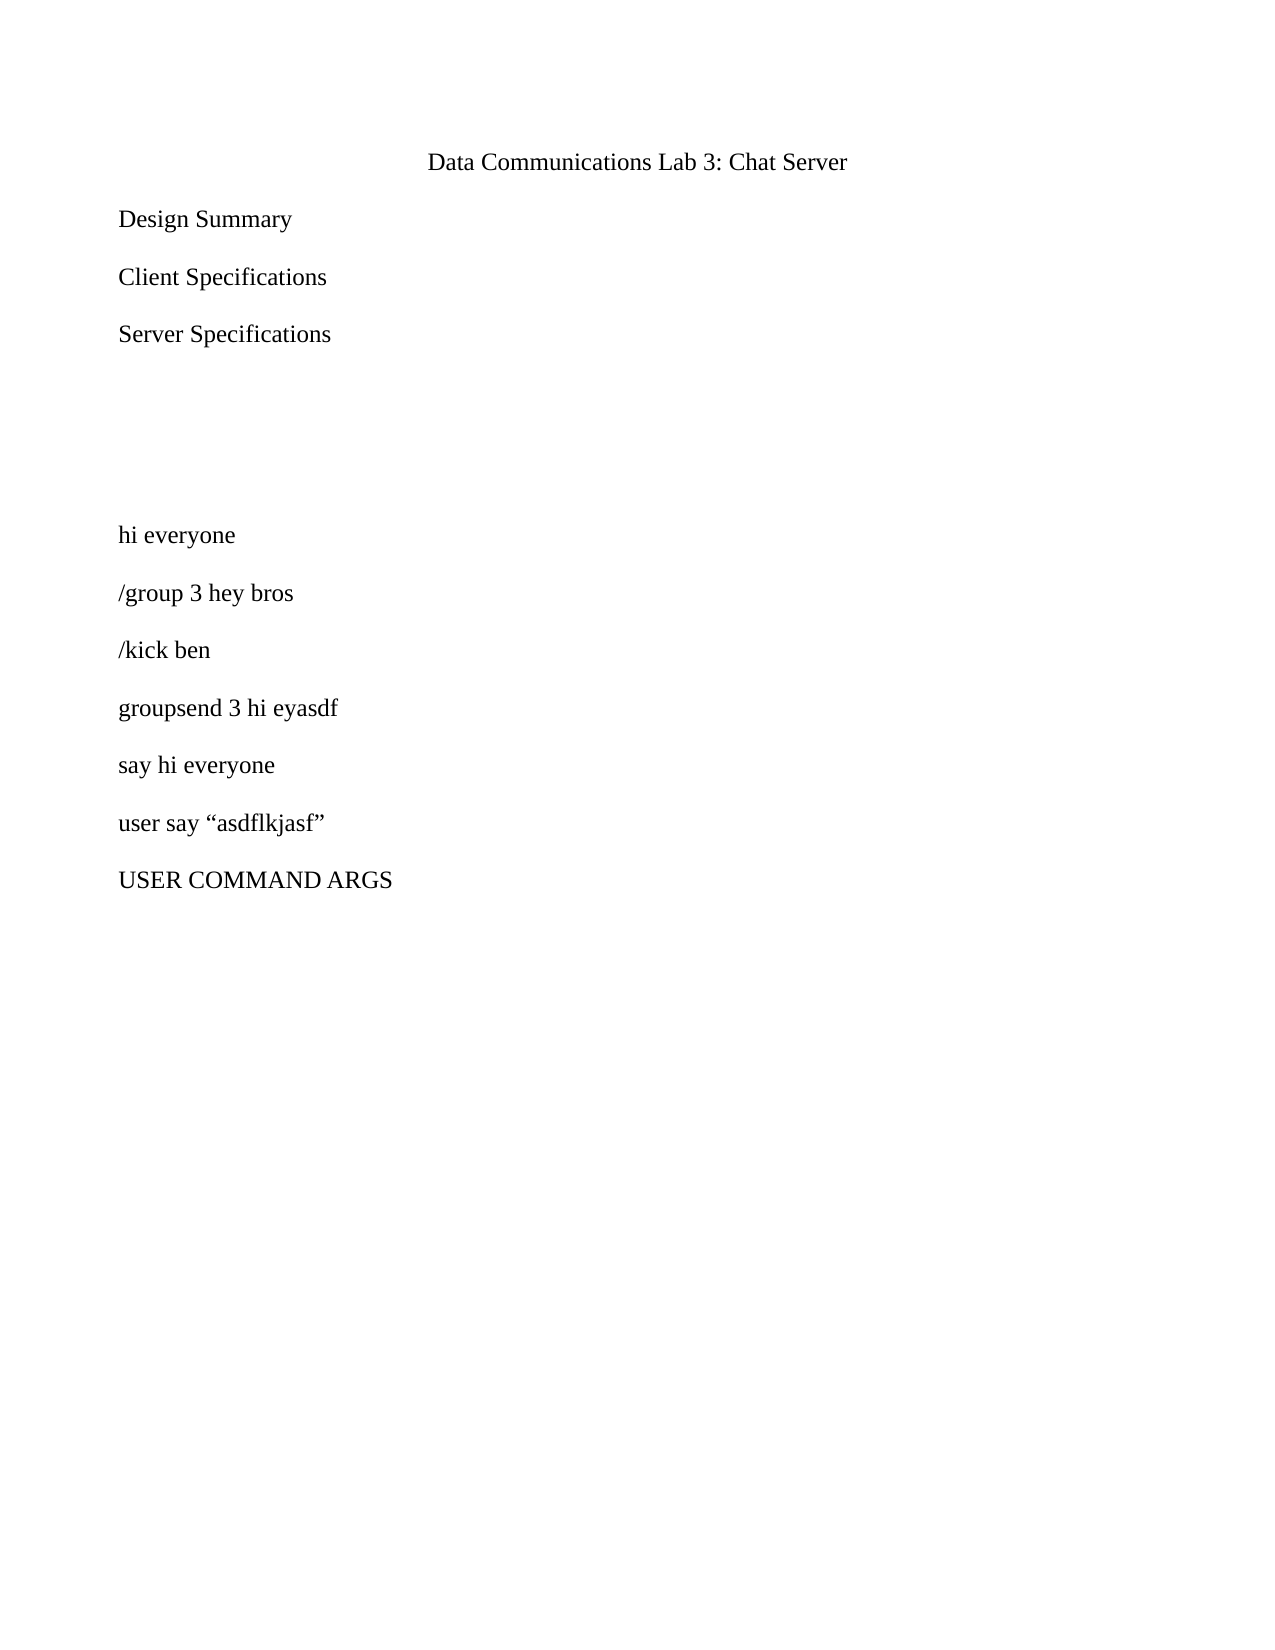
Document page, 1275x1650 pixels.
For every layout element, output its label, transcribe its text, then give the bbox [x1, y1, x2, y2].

text /kick ben [118, 636, 1157, 664]
text Client Specifications [118, 262, 1157, 291]
text say hi everyone [118, 751, 1157, 779]
text Data Communications Lab 3: Chat Server [118, 147, 1157, 176]
text hi everyone [118, 521, 1157, 549]
text Server Specifications [118, 319, 1157, 348]
text USER COMMAND ARGS [118, 866, 1157, 894]
text Design Summary [118, 204, 1157, 233]
text /group 3 hey bros [118, 578, 1157, 607]
text groupsend 3 hi eyasdf [118, 693, 1157, 722]
text user say “asdflkjasf” [118, 808, 1157, 837]
